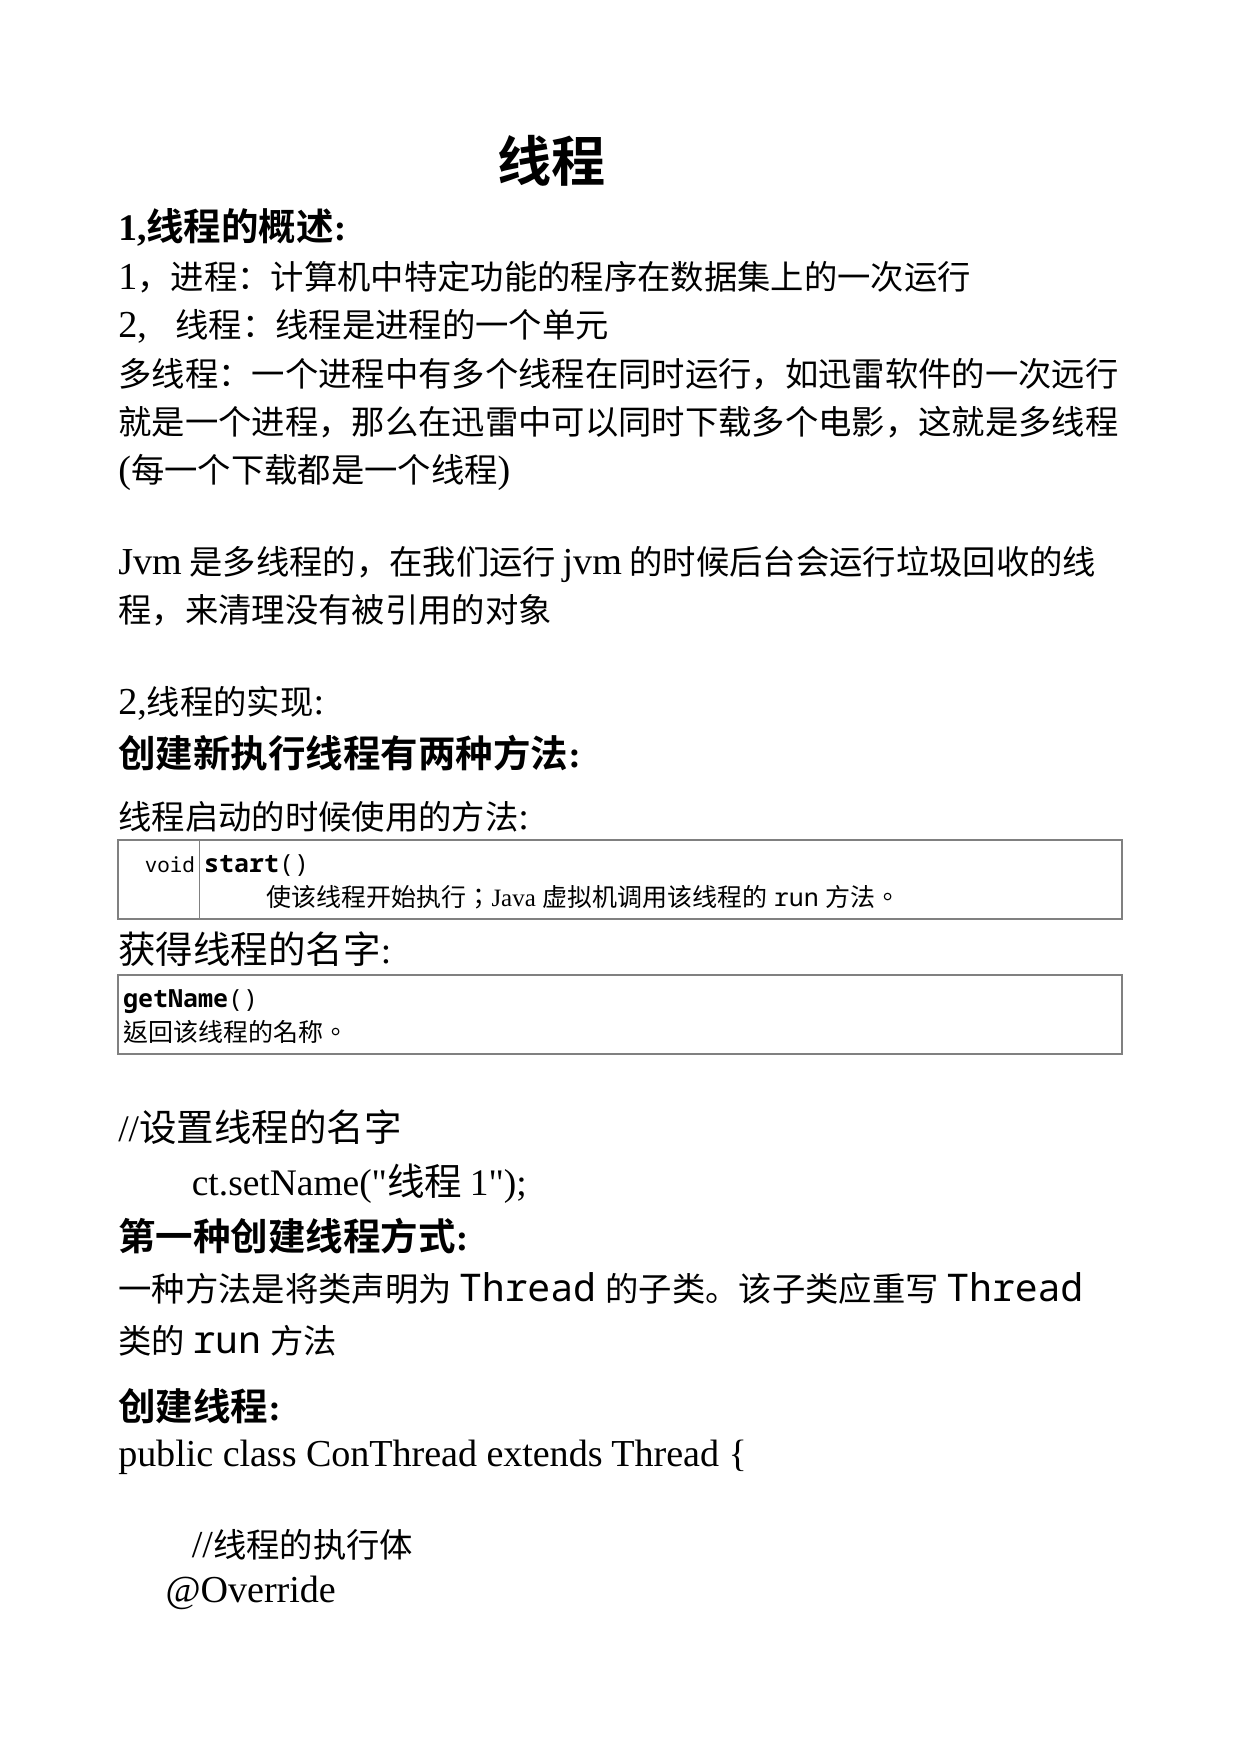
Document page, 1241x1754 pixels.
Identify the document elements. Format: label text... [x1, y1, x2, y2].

text 获得线程的名字: [118, 920, 1122, 974]
table_header start() 使该线程开始执行；Java 虚拟机调用该线程的 run 方法。 [200, 841, 1121, 918]
text @Override [118, 1567, 1122, 1610]
text 第一种创建线程方式: [118, 1206, 1122, 1261]
text //线程的执行体 [118, 1518, 1122, 1567]
text 创建新执行线程有两种方法: [118, 724, 1122, 778]
text public class ConThread extends Thread { [118, 1431, 1122, 1475]
table_header void [119, 841, 199, 918]
table_header getName() 返回该线程的名称。 [119, 976, 1121, 1053]
text 1,线程的概述: [118, 197, 1122, 251]
text 2,线程的实现: [118, 676, 1122, 724]
text //设置线程的名字 [118, 1098, 1122, 1152]
text 一种方法是将类声明为 Thread 的子类。该子类应重写 Thread 类的 run 方法 [118, 1261, 1122, 1364]
text Jvm是多线程的，在我们运行jvm的时候后台会运行垃圾回收的线程，来清理没有被引用的对象 [118, 536, 1122, 632]
text 线程启动的时候使用的方法: [118, 791, 1122, 839]
text 1，进程：计算机中特定功能的程序在数据集上的一次运行 [118, 251, 1122, 299]
text 线程 [118, 118, 1122, 197]
text 创建线程: [118, 1377, 1122, 1431]
text ct.setName("线程1"); [118, 1152, 1122, 1206]
text 2, 线程：线程是进程的一个单元 [118, 299, 1122, 347]
text 多线程：一个进程中有多个线程在同时运行，如迅雷软件的一次远行就是一个进程，那么在迅雷中可以同时下载多个电影，这就是多线程(每一个下载都是一个线程) [118, 347, 1122, 492]
